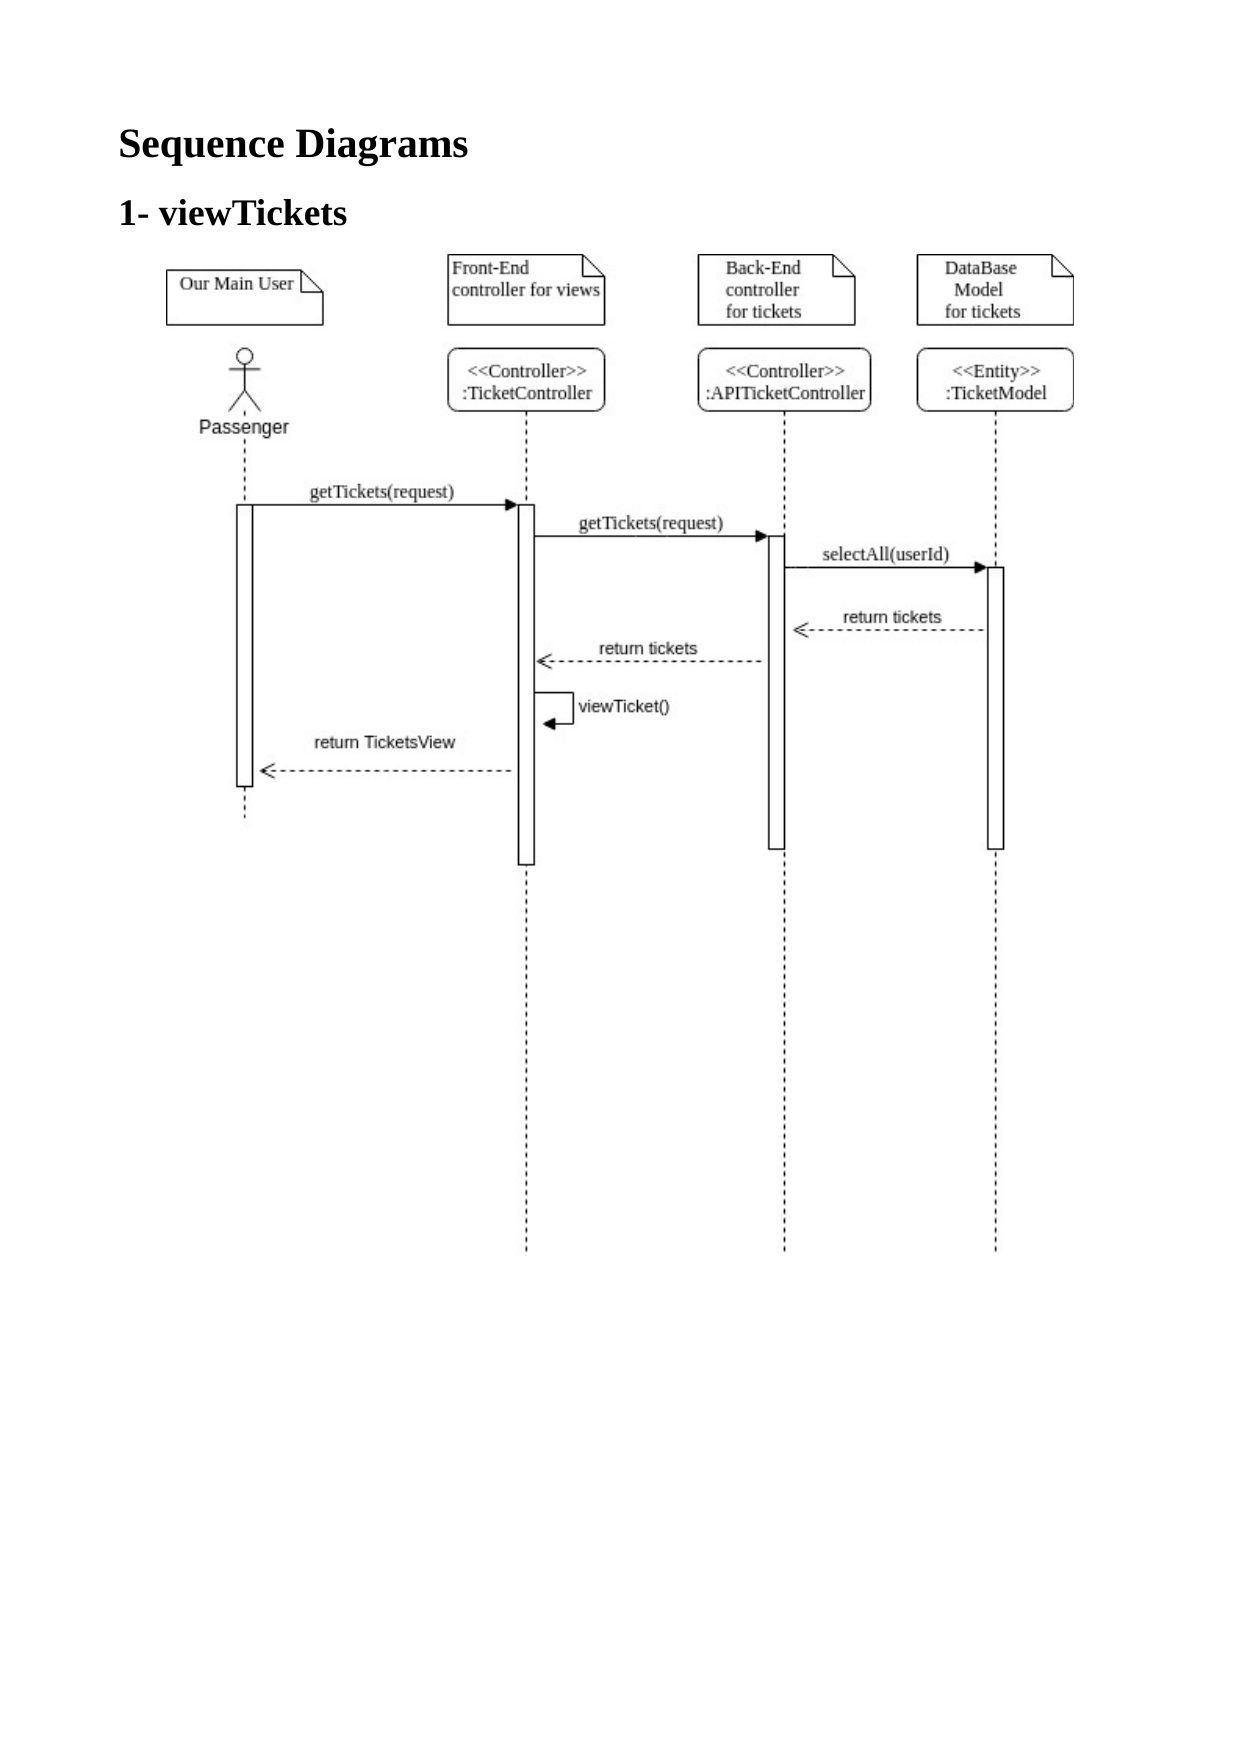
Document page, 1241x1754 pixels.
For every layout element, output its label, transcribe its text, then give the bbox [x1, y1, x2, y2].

picture [166, 254, 1074, 1257]
text Sequence Diagrams [118, 118, 1122, 166]
text 1- viewTickets [118, 190, 1122, 233]
